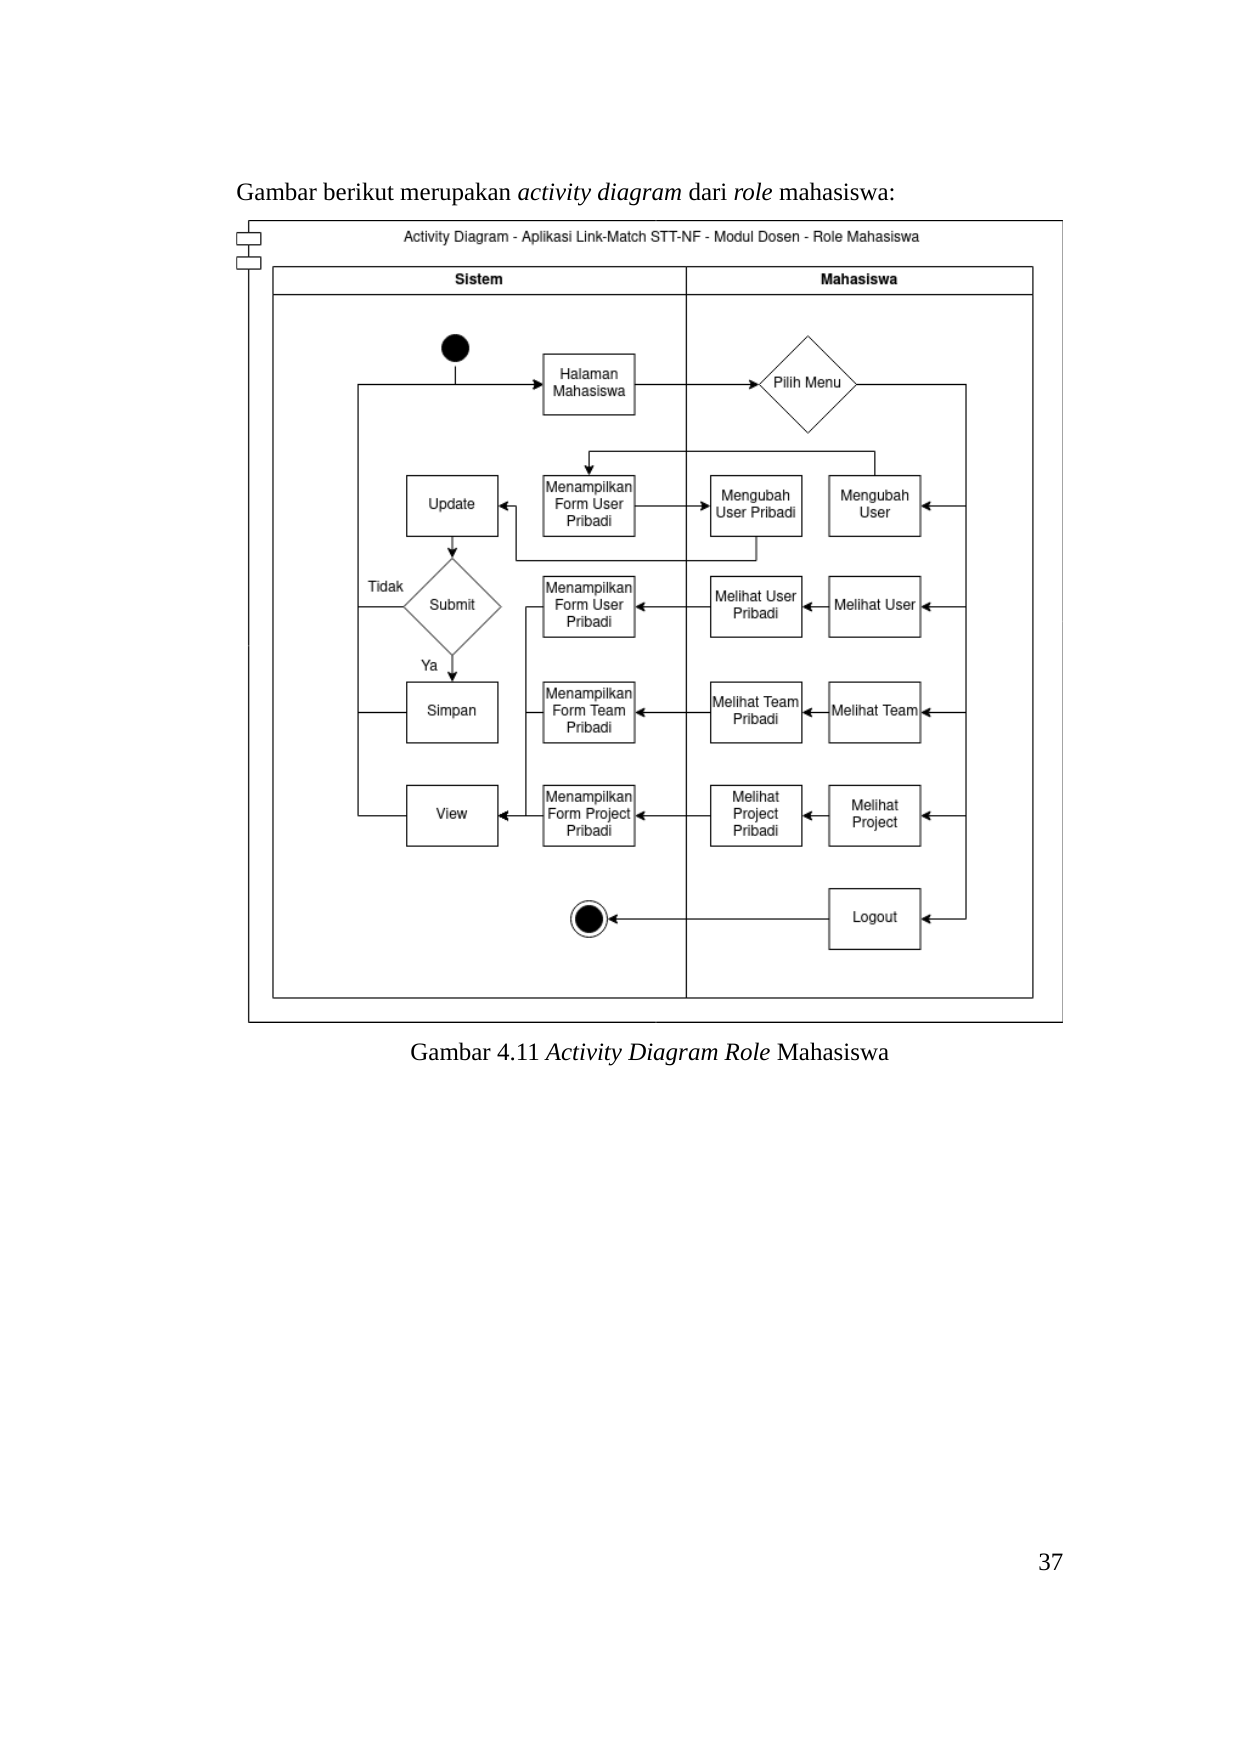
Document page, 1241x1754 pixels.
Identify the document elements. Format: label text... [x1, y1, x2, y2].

text Gambar 4.11 Activity Diagram Role Mahasiswa [236, 1037, 1063, 1066]
text Gambar berikut merupakan activity diagram dari role mahasiswa: [236, 177, 1063, 206]
picture [236, 220, 1063, 1023]
